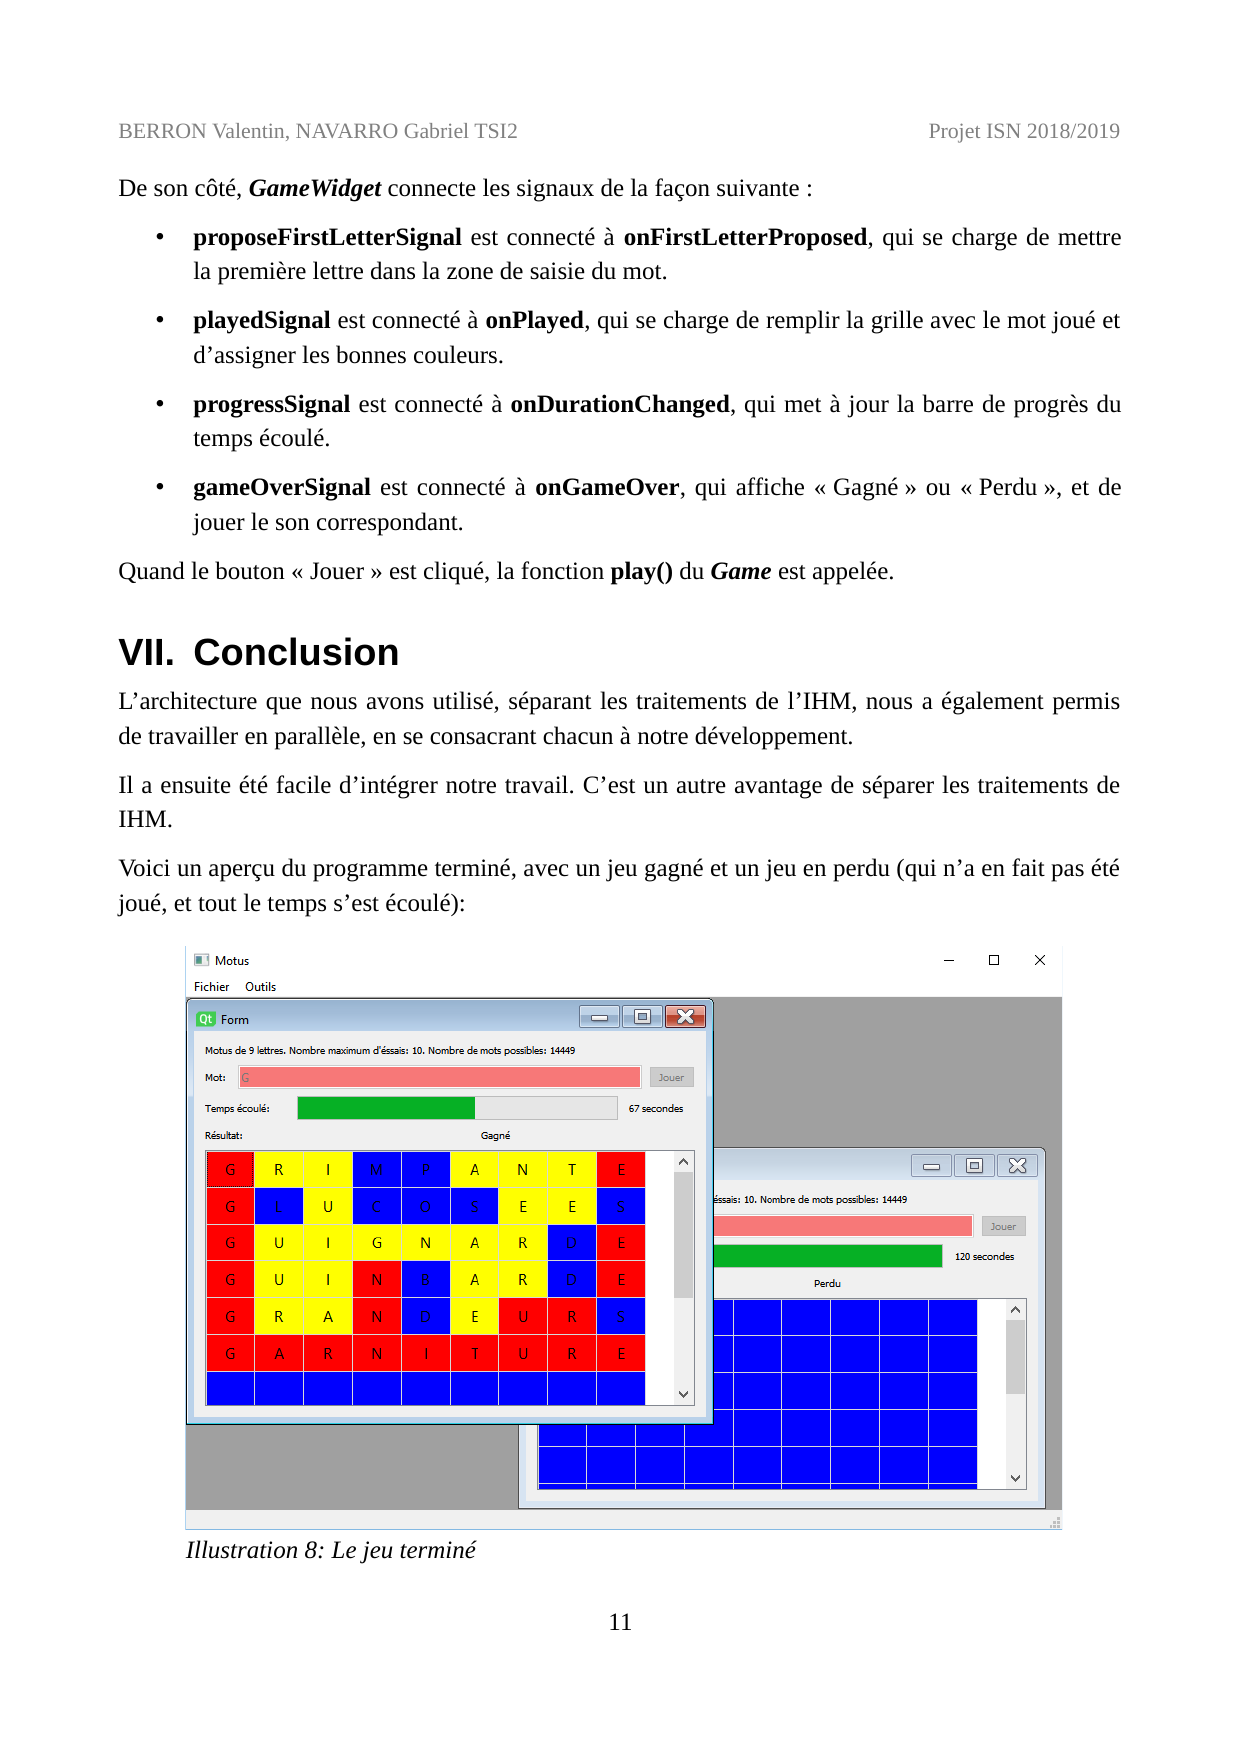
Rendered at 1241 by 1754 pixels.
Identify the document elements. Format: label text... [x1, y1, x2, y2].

list progressSignal est connecté à onDurationChanged, qui met à jour la barre de progrès du temps écoulé. [156, 389, 1122, 452]
text Quand le bouton « Jouer » est cliqué, la fonction play() du Game est appelée. [118, 556, 1122, 585]
list playedSignal est connecté à onPlayed, qui se charge de remplir la grille avec le mot joué et d’assigner les bonnes couleurs. [156, 305, 1122, 369]
text De son côté, GameWidget connecte les signaux de la façon suivante : [118, 173, 1122, 202]
text Voici un aperçu du programme terminé, avec un jeu gagné et un jeu en perdu (qui n’a en fait pas été joué, et tout le temps s’est écoulé): [118, 853, 1122, 917]
text Illustration 8: Le jeu terminé [186, 1530, 1062, 1564]
picture [185, 946, 1063, 1530]
list gameOverSignal est connecté à onGameOver, qui affiche « Gagné » ou « Perdu », et de jouer le son correspondant. [156, 472, 1122, 536]
subtitle Conclusion [118, 630, 1122, 674]
list proposeFirstLetterSignal est connecté à onFirstLetterProposed, qui se charge de mettre la première lettre dans la zone de saisie du mot. [156, 222, 1122, 285]
text L’architecture que nous avons utilisé, séparant les traitements de l’IHM, nous a également permis de travailler en parallèle, en se consacrant chacun à notre développement. [118, 686, 1122, 749]
text Il a ensuite été facile d’intégrer notre travail. C’est un autre avantage de séparer les traitements de IHM. [118, 770, 1122, 833]
